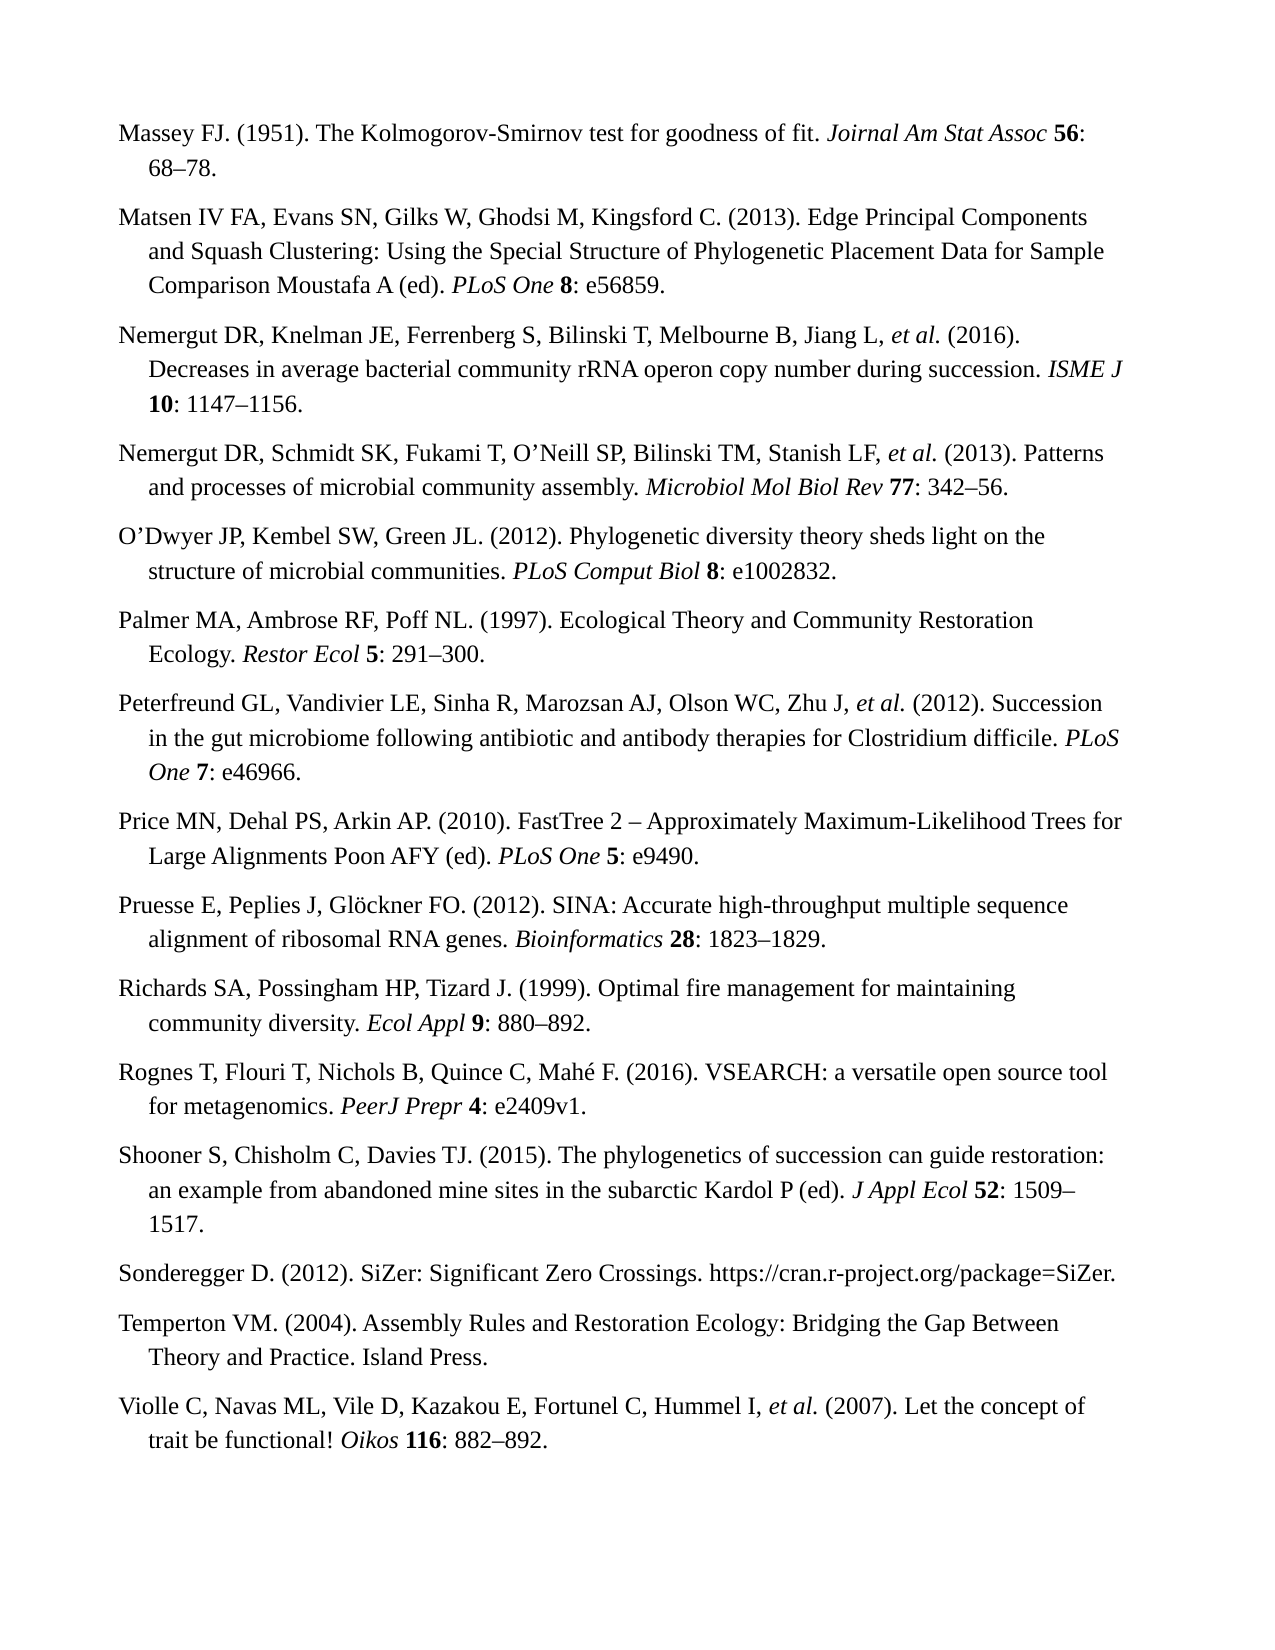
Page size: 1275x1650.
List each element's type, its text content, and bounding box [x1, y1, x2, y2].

text Shooner S, Chisholm C, Davies TJ. (2015). The phylogenetics of succession can guide restoration: an example from abandoned mine sites in the subarctic Kardol P (ed). J Appl Ecol 52: 1509–1517. [118, 1141, 1127, 1238]
text Peterfreund GL, Vandivier LE, Sinha R, Marozsan AJ, Olson WC, Zhu J, et al. (2012). Succession in the gut microbiome following antibiotic and antibody therapies for Clostridium difficile. PLoS One 7: e46966. [118, 688, 1127, 786]
text Temperton VM. (2004). Assembly Rules and Restoration Ecology: Bridging the Gap Between Theory and Practice. Island Press. [118, 1308, 1127, 1371]
text Palmer MA, Ambrose RF, Poff NL. (1997). Ecological Theory and Community Restoration Ecology. Restor Ecol 5: 291–300. [118, 605, 1127, 668]
text Pruesse E, Peplies J, Glöckner FO. (2012). SINA: Accurate high-throughput multiple sequence alignment of ribosomal RNA genes. Bioinformatics 28: 1823–1829. [118, 890, 1127, 953]
text Nemergut DR, Schmidt SK, Fukami T, O’Neill SP, Bilinski TM, Stanish LF, et al. (2013). Patterns and processes of microbial community assembly. Microbiol Mol Biol Rev 77: 342–56. [118, 438, 1127, 501]
text Violle C, Navas ML, Vile D, Kazakou E, Fortunel C, Hummel I, et al. (2007). Let the concept of trait be functional! Oikos 116: 882–892. [118, 1391, 1127, 1454]
text Price MN, Dehal PS, Arkin AP. (2010). FastTree 2 – Approximately Maximum-Likelihood Trees for Large Alignments Poon AFY (ed). PLoS One 5: e9490. [118, 806, 1127, 869]
text Nemergut DR, Knelman JE, Ferrenberg S, Bilinski T, Melbourne B, Jiang L, et al. (2016). Decreases in average bacterial community rRNA operon copy number during succession. ISME J 10: 1147–1156. [118, 320, 1127, 417]
text Massey FJ. (1951). The Kolmogorov-Smirnov test for goodness of fit. Joirnal Am Stat Assoc 56: 68–78. [118, 118, 1127, 181]
text Richards SA, Possingham HP, Tizard J. (1999). Optimal fire management for maintaining community diversity. Ecol Appl 9: 880–892. [118, 973, 1127, 1037]
text Rognes T, Flouri T, Nichols B, Quince C, Mahé F. (2016). VSEARCH: a versatile open source tool for metagenomics. PeerJ Prepr 4: e2409v1. [118, 1057, 1127, 1120]
text O’Dwyer JP, Kembel SW, Green JL. (2012). Phylogenetic diversity theory sheds light on the structure of microbial communities. PLoS Comput Biol 8: e1002832. [118, 521, 1127, 584]
text Sonderegger D. (2012). SiZer: Significant Zero Crossings. https://cran.r-project.org/package=SiZer. [118, 1258, 1127, 1287]
text Matsen IV FA, Evans SN, Gilks W, Ghodsi M, Kingsford C. (2013). Edge Principal Components and Squash Clustering: Using the Special Structure of Phylogenetic Placement Data for Sample Comparison Moustafa A (ed). PLoS One 8: e56859. [118, 202, 1127, 299]
